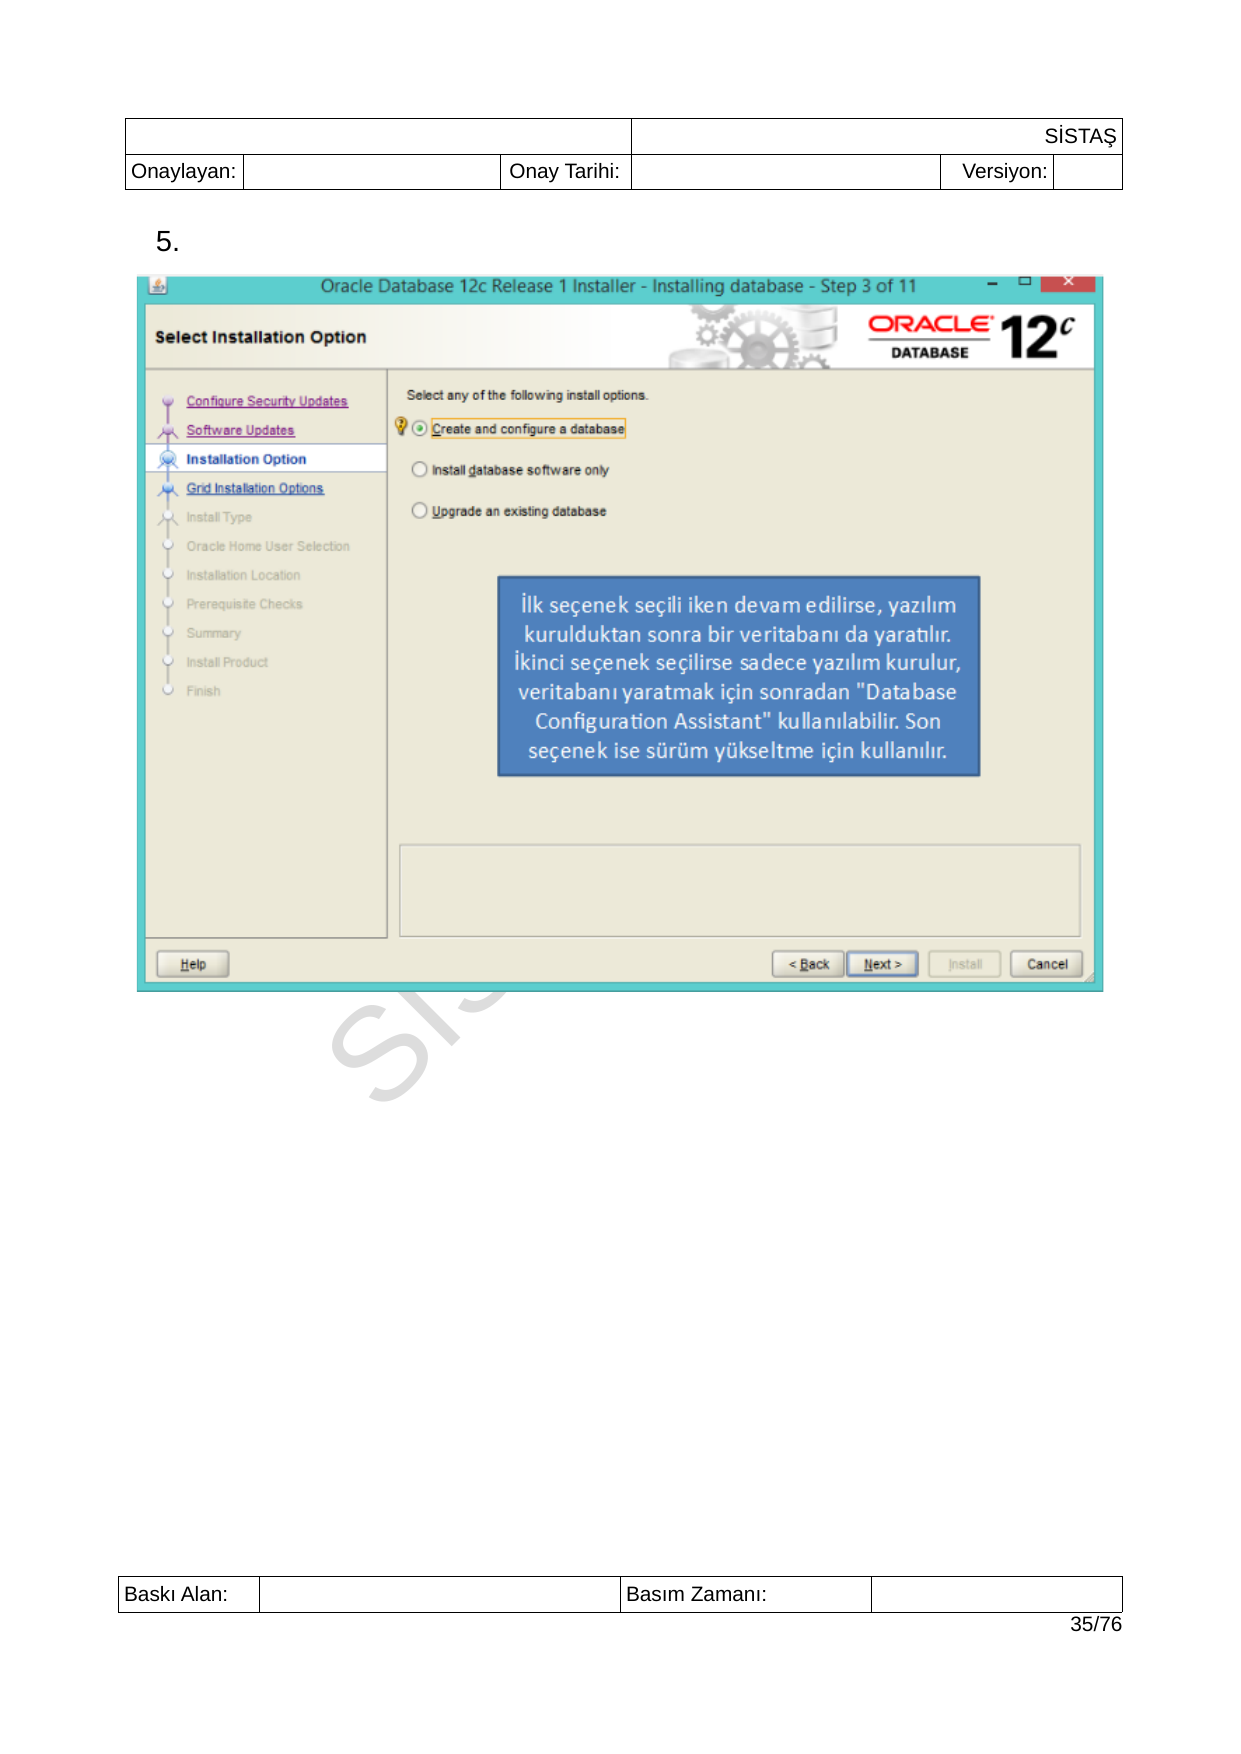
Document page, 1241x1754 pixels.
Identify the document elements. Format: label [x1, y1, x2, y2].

picture [136, 274, 1104, 992]
